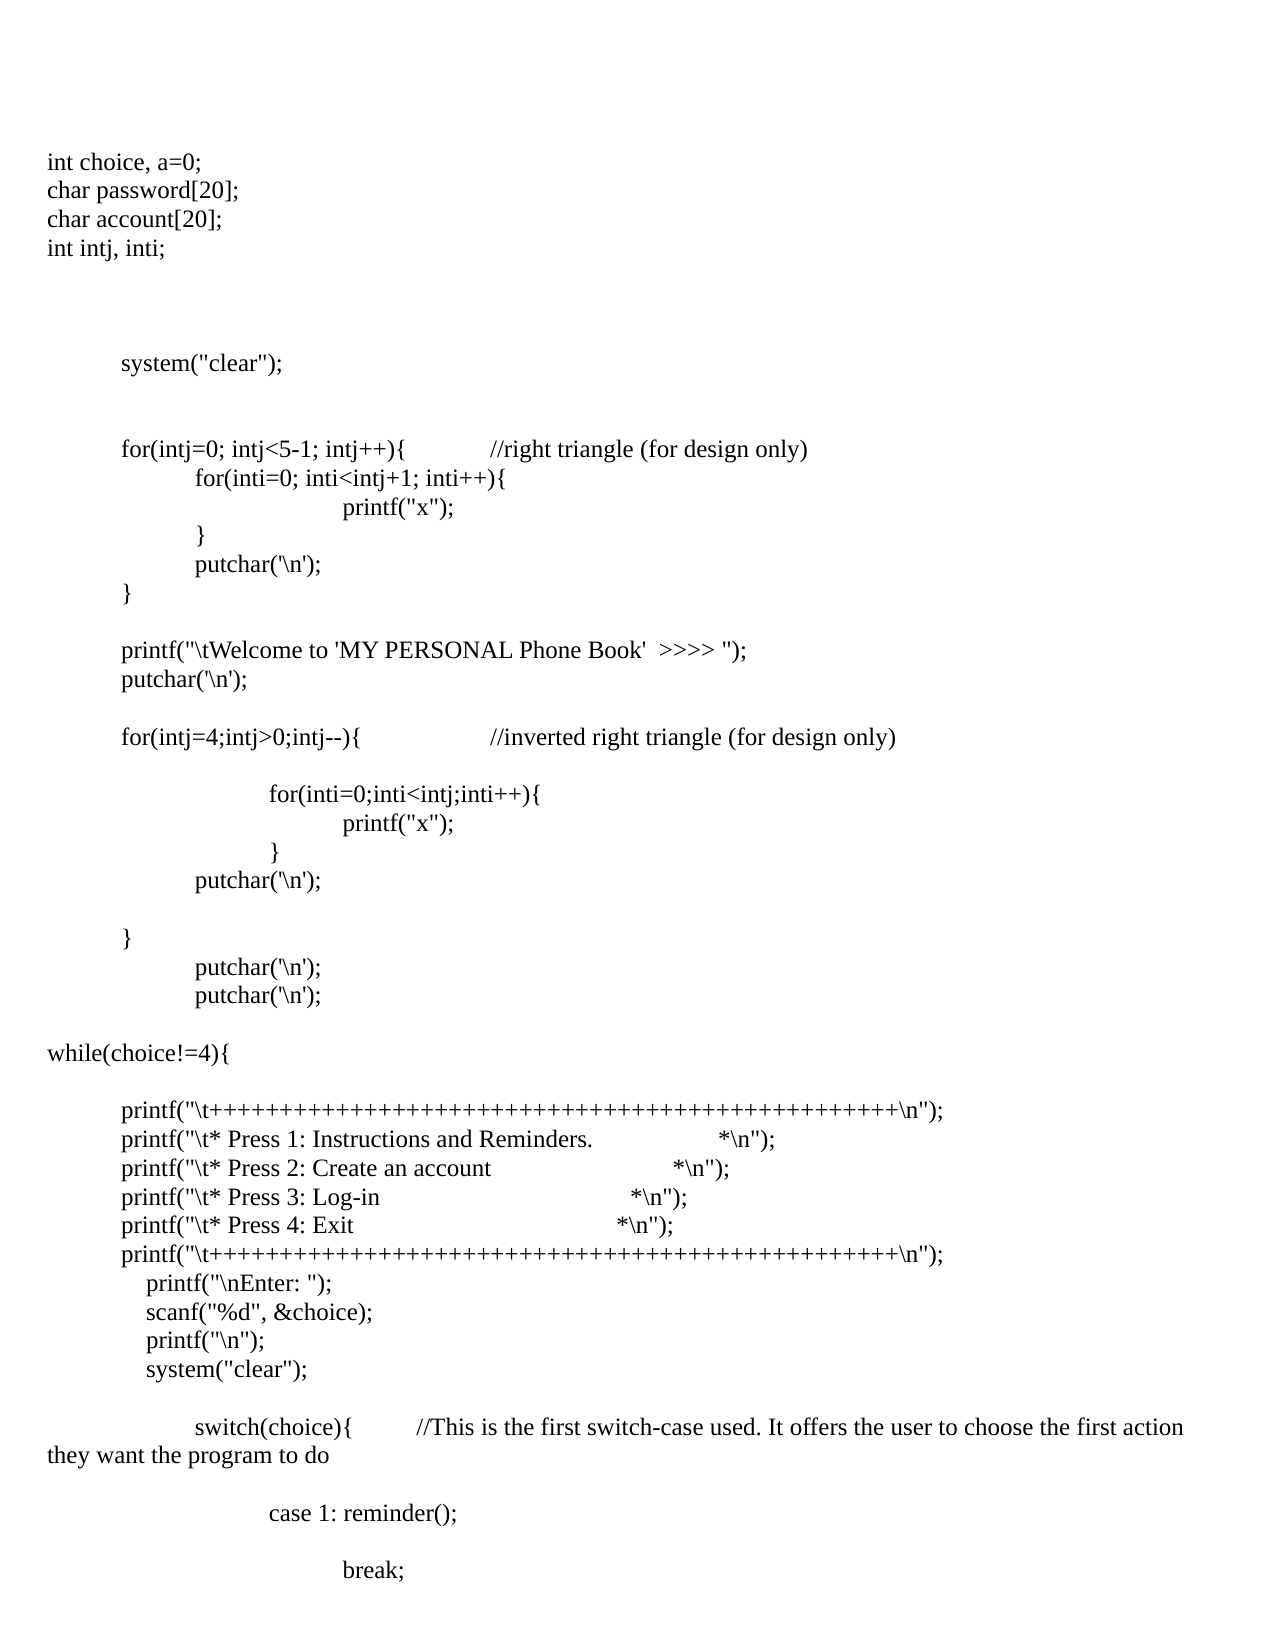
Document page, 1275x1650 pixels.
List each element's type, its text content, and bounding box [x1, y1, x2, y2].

text printf("\t* Press 1: Instructions and Reminders. *\n"); [47, 1124, 1213, 1153]
text } [47, 521, 1213, 549]
text } [47, 837, 1213, 866]
text printf("\t* Press 2: Create an account *\n"); [47, 1153, 1213, 1182]
text printf("x"); [47, 808, 1213, 837]
text for(intj=0; intj<5-1; intj++){ //right triangle (for design only) [47, 434, 1213, 463]
text for(intj=4;intj>0;intj--){ //inverted right triangle (for design only) [47, 722, 1213, 751]
text printf("\t* Press 4: Exit *\n"); [47, 1211, 1213, 1239]
text system("clear"); [47, 348, 1213, 377]
text printf("\tWelcome to 'MY PERSONAL Phone Book' >>>> "); [47, 636, 1213, 664]
text printf("x"); [47, 492, 1213, 521]
text putchar('\n'); [47, 981, 1213, 1009]
text printf("\nEnter: "); [47, 1268, 1213, 1297]
text putchar('\n'); [47, 664, 1213, 693]
text printf("\t+++++++++++++++++++++++++++++++++++++++++++++++++\n"); [47, 1096, 1213, 1124]
text for(inti=0; inti<intj+1; inti++){ [47, 463, 1213, 492]
text } [47, 923, 1213, 952]
text putchar('\n'); [47, 952, 1213, 981]
text char password[20]; [47, 176, 1213, 204]
text printf("\n"); [47, 1326, 1213, 1354]
text printf("\t* Press 3: Log-in *\n"); [47, 1182, 1213, 1211]
text system("clear"); [47, 1354, 1213, 1383]
text char account[20]; [47, 204, 1213, 233]
text scanf("%d", &choice); [47, 1297, 1213, 1326]
text putchar('\n'); [47, 549, 1213, 578]
text for(inti=0;inti<intj;inti++){ [47, 779, 1213, 808]
text switch(choice){ //This is the first switch-case used. It offers the user to choose the first action they want the program to do [47, 1412, 1213, 1469]
text putchar('\n'); [47, 866, 1213, 894]
text int intj, inti; [47, 233, 1213, 262]
text case 1: reminder(); [47, 1498, 1213, 1527]
text } [47, 578, 1213, 607]
text int choice, a=0; [47, 147, 1213, 176]
text break; [47, 1556, 1213, 1584]
text printf("\t+++++++++++++++++++++++++++++++++++++++++++++++++\n"); [47, 1239, 1213, 1268]
text while(choice!=4){ [47, 1038, 1213, 1067]
